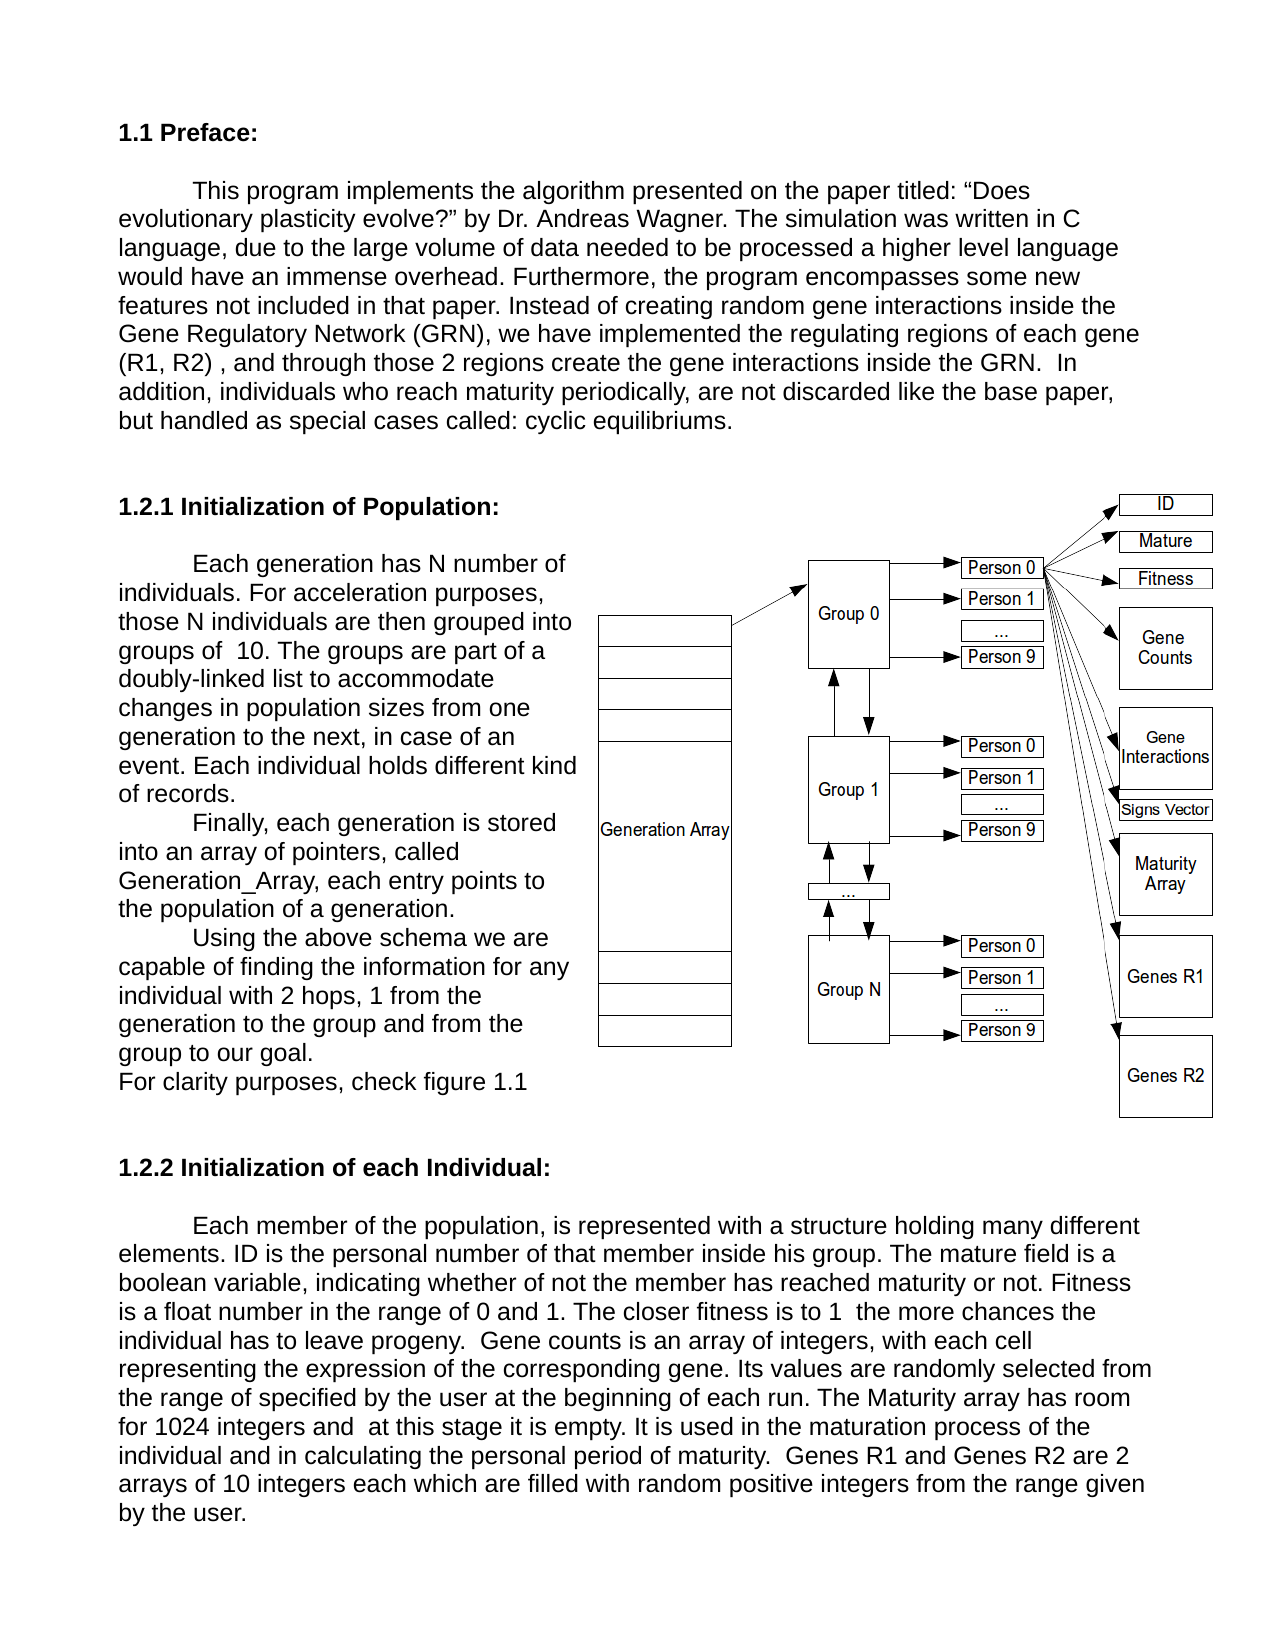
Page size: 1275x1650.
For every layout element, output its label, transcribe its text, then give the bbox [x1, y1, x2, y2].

text Each generation has N number of individuals. For acceleration purposes, those N individuals are then grouped into groups of 10. The groups are part of a doubly-linked list to accommodate changes in population sizes from one generation to the next, in case of an event. Each individual holds different kind of records. [118, 549, 579, 808]
picture [579, 479, 1235, 1135]
text For clarity purposes, check figure 1.1 [118, 1067, 579, 1096]
text This program implements the algorithm presented on the paper titled: “Does evolutionary plasticity evolve?” by Dr. Andreas Wagner. The simulation was written in C language, due to the large volume of data needed to be processed a higher level language would have an immense overhead. Furthermore, the program encompasses some new features not included in that paper. Instead of creating random gene interactions inside the Gene Regulatory Network (GRN), we have implemented the regulating regions of each gene (R1, R2) , and through those 2 regions create the gene interactions inside the GRN. In addition, individuals who reach maturity periodically, are not discarded like the base paper, but handled as special cases called: cyclic equilibriums. [118, 176, 1157, 434]
text 1.1 Preface: [118, 118, 1157, 147]
text 1.2.2 Initialization of each Individual: [118, 1153, 1157, 1182]
text Finally, each generation is stored into an array of pointers, called Generation_Array, each entry points to the population of a generation. [118, 808, 579, 923]
text 1.2.1 Initialization of Population: [118, 492, 579, 521]
text Using the above schema we are capable of finding the information for any individual with 2 hops, 1 from the generation to the group and from the group to our goal. [118, 923, 579, 1067]
text Each member of the population, is represented with a structure holding many different elements. ID is the personal number of that member inside his group. The mature field is a boolean variable, indicating whether of not the member has reached maturity or not. Fitness is a float number in the range of 0 and 1. The closer fitness is to 1 the more chances the individual has to leave progeny. Gene counts is an array of integers, with each cell representing the expression of the corresponding gene. Its values are randomly selected from the range of specified by the user at the beginning of each run. The Maturity array has room for 1024 integers and at this stage it is empty. It is used in the maturation process of the individual and in calculating the personal period of maturity. Genes R1 and Genes R2 are 2 arrays of 10 integers each which are filled with random positive integers from the range given by the user. [118, 1211, 1157, 1527]
